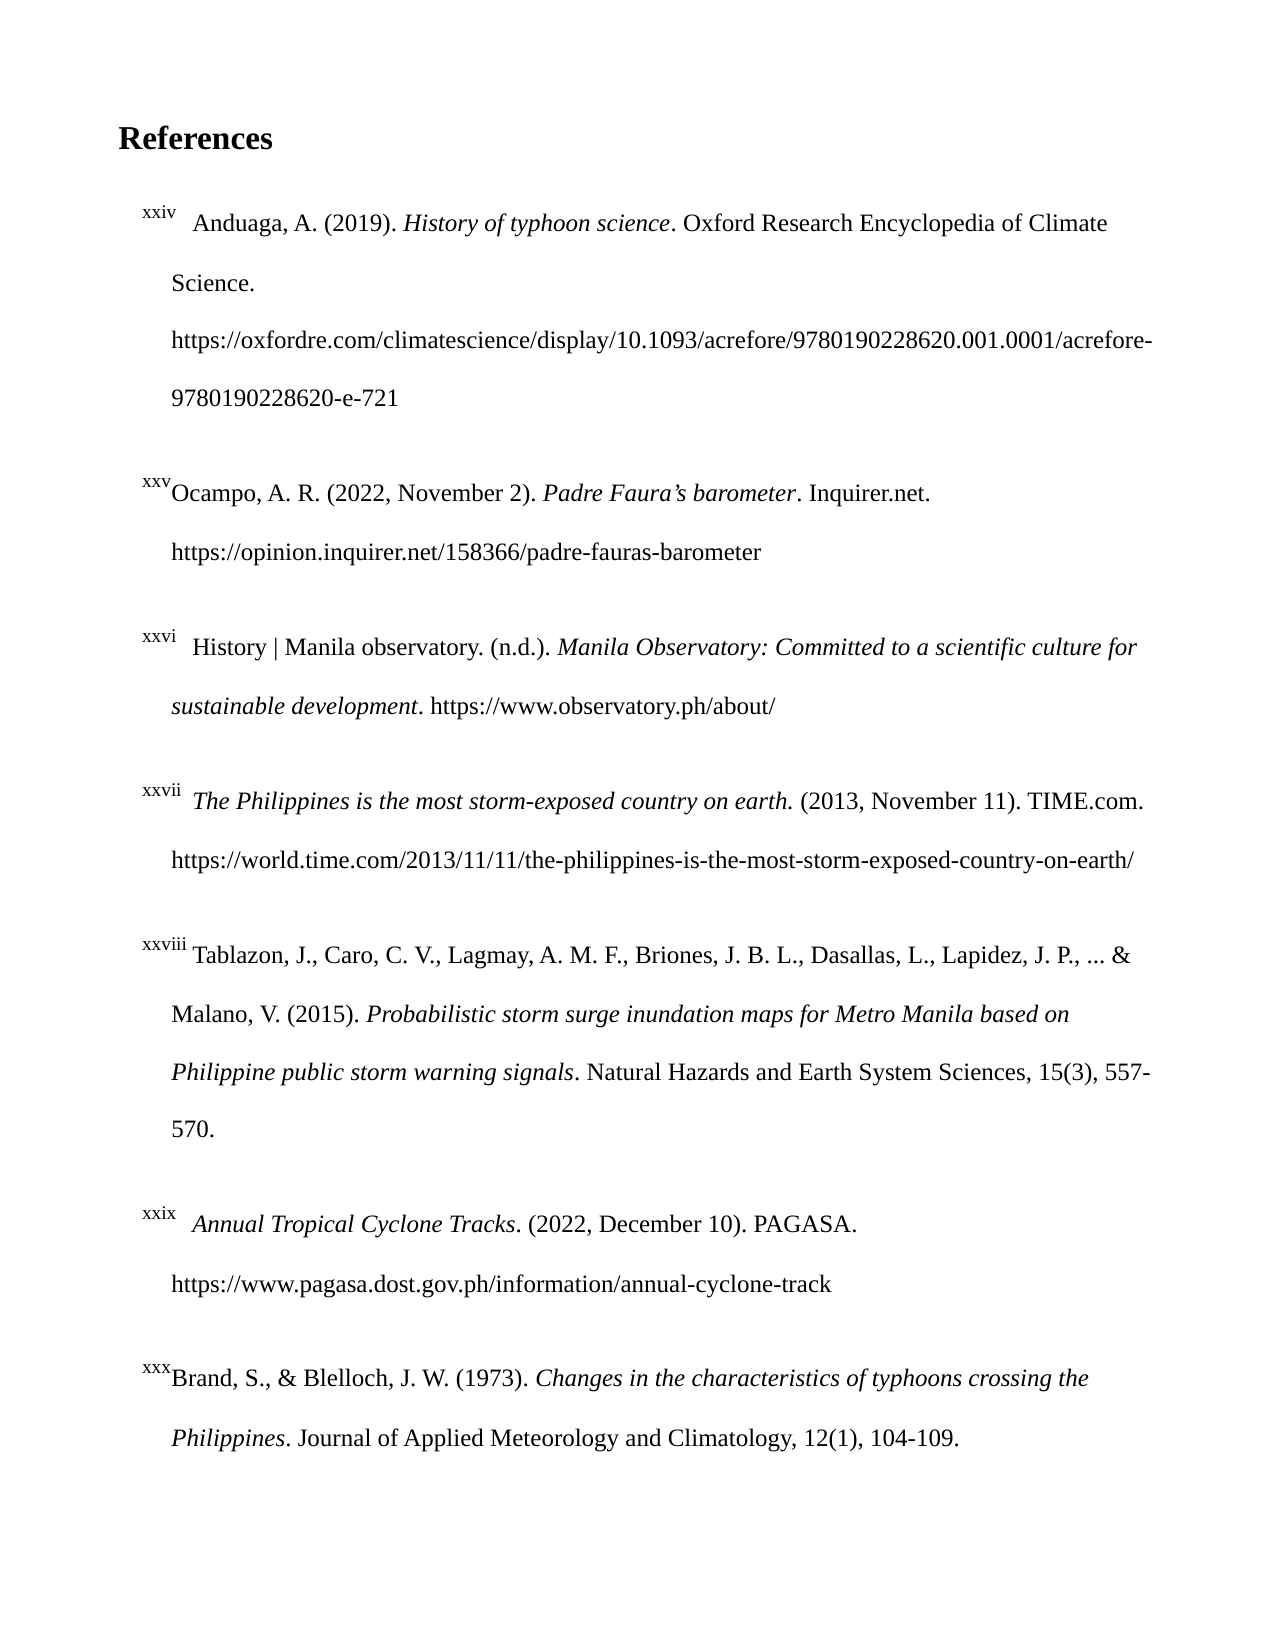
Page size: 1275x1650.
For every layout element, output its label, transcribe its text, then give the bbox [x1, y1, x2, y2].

text History | Manila observatory. (n.d.). Manila Observatory: Committed to a scientific culture for sustainable development. https://www.observatory.ph/about/ [142, 624, 1157, 720]
text Anduaga, A. (2019). History of typhoon science. Oxford Research Encyclopedia of Climate Science. https://oxfordre.com/climatescience/display/10.1093/acrefore/9780190228620.001.0001/acrefore-9780190228620-e-721 [142, 201, 1157, 412]
text Brand, S., & Blelloch, J. W. (1973). Changes in the characteristics of typhoons crossing the Philippines. Journal of Applied Meteorology and Climatology, 12(1), 104-109. [142, 1356, 1157, 1452]
text Tablazon, J., Caro, C. V., Lagmay, A. M. F., Briones, J. B. L., Dasallas, L., Lapidez, J. P., ... & Malano, V. (2015). Probabilistic storm surge inundation maps for Metro Manila based on Philippine public storm warning signals. Natural Hazards and Earth System Sciences, 15(3), 557-570. [142, 932, 1157, 1143]
text Annual Tropical Cyclone Tracks. (2022, December 10). PAGASA. https://www.pagasa.dost.gov.ph/information/annual-cyclone-track [142, 1202, 1157, 1297]
text The Philippines is the most storm-exposed country on earth. (2013, November 11). TIME.com. https://world.time.com/2013/11/11/the-philippines-is-the-most-storm-exposed-country-on-earth/ [142, 778, 1157, 874]
text Ocampo, A. R. (2022, November 2). Padre Faura’s barometer. Inquirer.net. https://opinion.inquirer.net/158366/padre-fauras-barometer [142, 470, 1157, 566]
